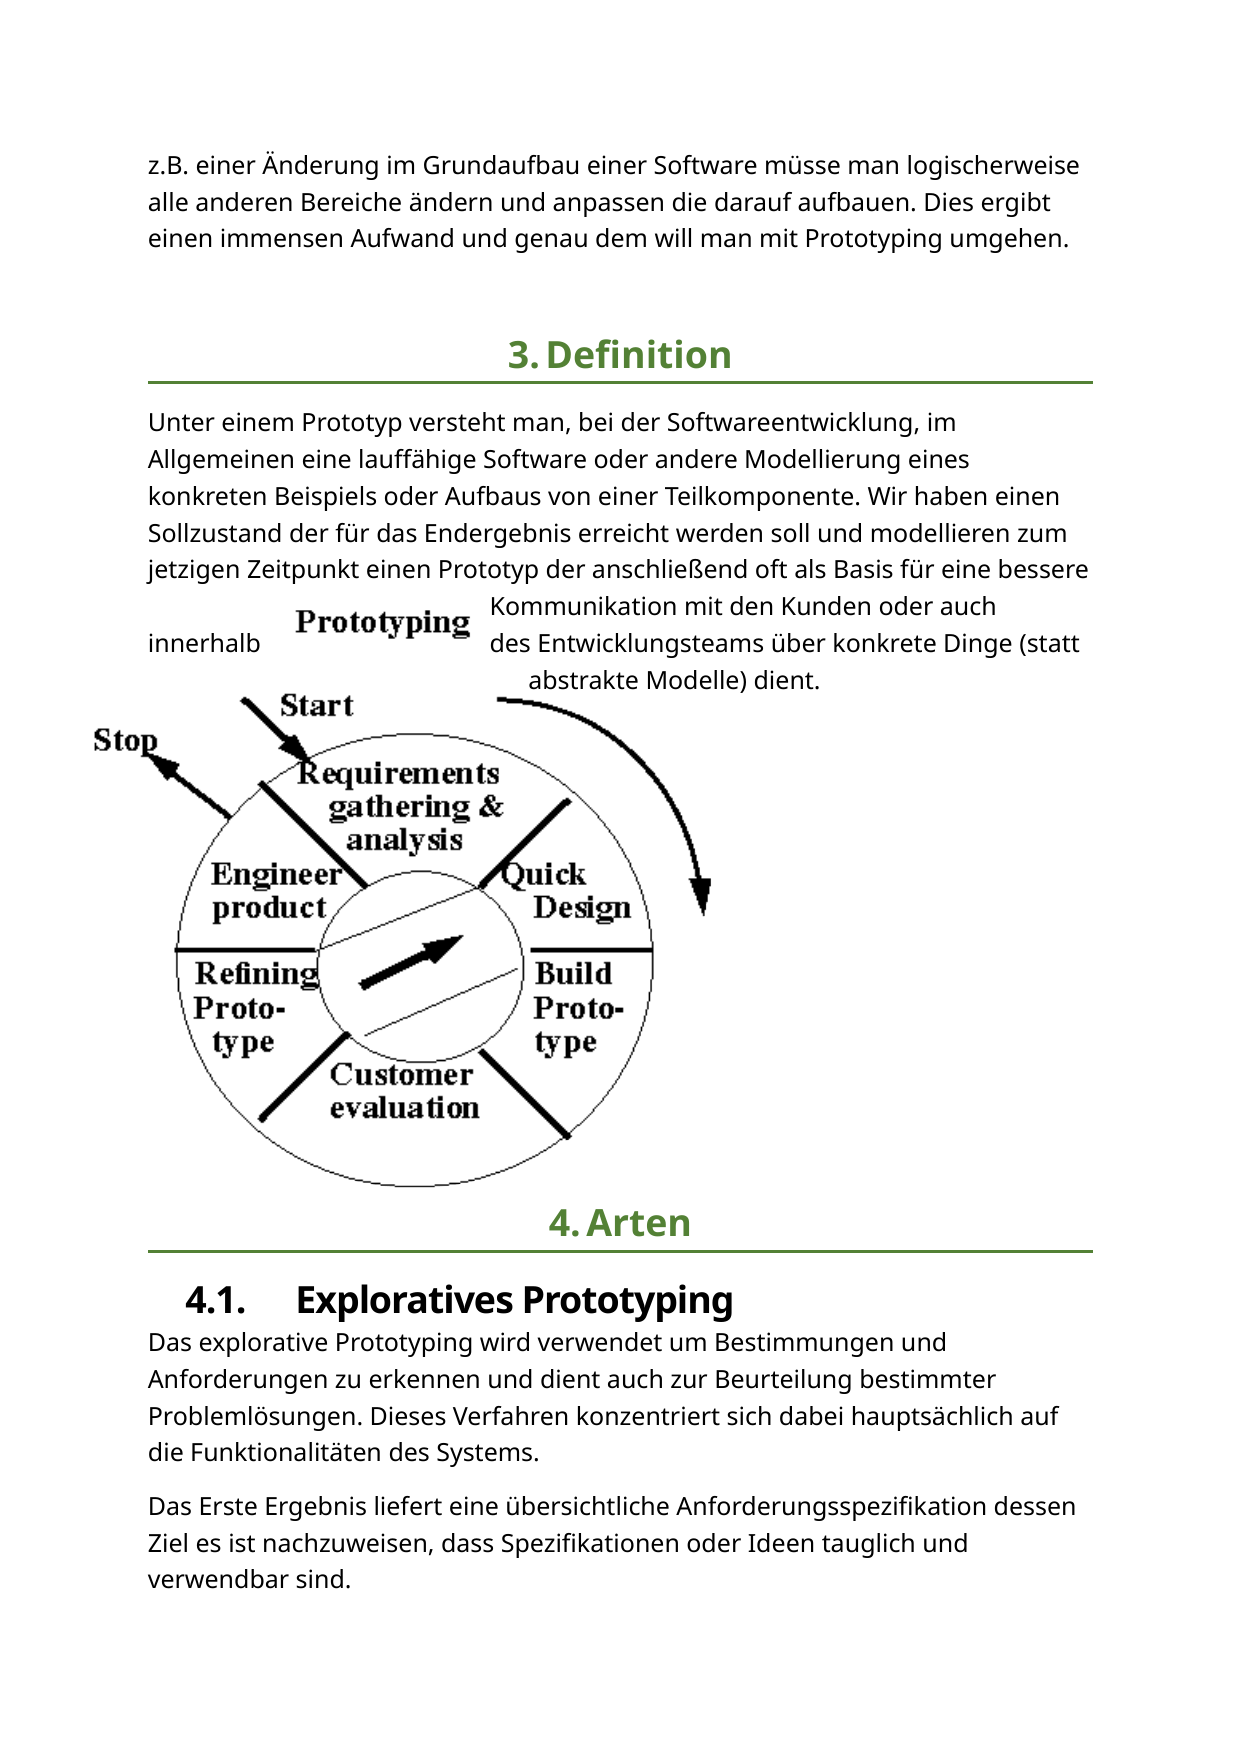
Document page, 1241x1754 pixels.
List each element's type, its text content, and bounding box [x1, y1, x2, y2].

title Exploratives Prototyping [185, 1274, 1093, 1325]
list Definition [148, 328, 1093, 381]
text Unter einem Prototyp versteht man, bei der Softwareentwicklung, im Allgemeinen eine lauffähige Software oder andere Modellierung eines konkreten Beispiels oder Aufbaus von einer Teilkomponente. Wir haben einen Sollzustand der für das Endergebnis erreicht werden soll und modellieren zum jetzigen Zeitpunkt einen Prototyp der anschließend oft als Basis für eine bessere Kommunikation mit den Kunden oder auch innerhalb des Entwicklungsteams über konkrete Dinge (statt abstrakte Modelle) dient. [148, 405, 1093, 696]
list Arten [148, 1197, 1093, 1250]
picture [95, 696, 748, 1188]
text Das explorative Prototyping wird verwendet um Bestimmungen und Anforderungen zu erkennen und dient auch zur Beurteilung bestimmter Problemlösungen. Dieses Verfahren konzentriert sich dabei hauptsächlich auf die Funktionalitäten des Systems. [148, 1325, 1093, 1469]
text Das Erste Ergebnis liefert eine übersichtliche Anforderungsspezifikation dessen Ziel es ist nachzuweisen, dass Spezifikationen oder Ideen tauglich und verwendbar sind. [148, 1488, 1093, 1596]
text z.B. einer Änderung im Grundaufbau einer Software müsse man logischerweise alle anderen Bereiche ändern und anpassen die darauf aufbauen. Dies ergibt einen immensen Aufwand und genau dem will man mit Prototyping umgehen. [148, 148, 1093, 255]
